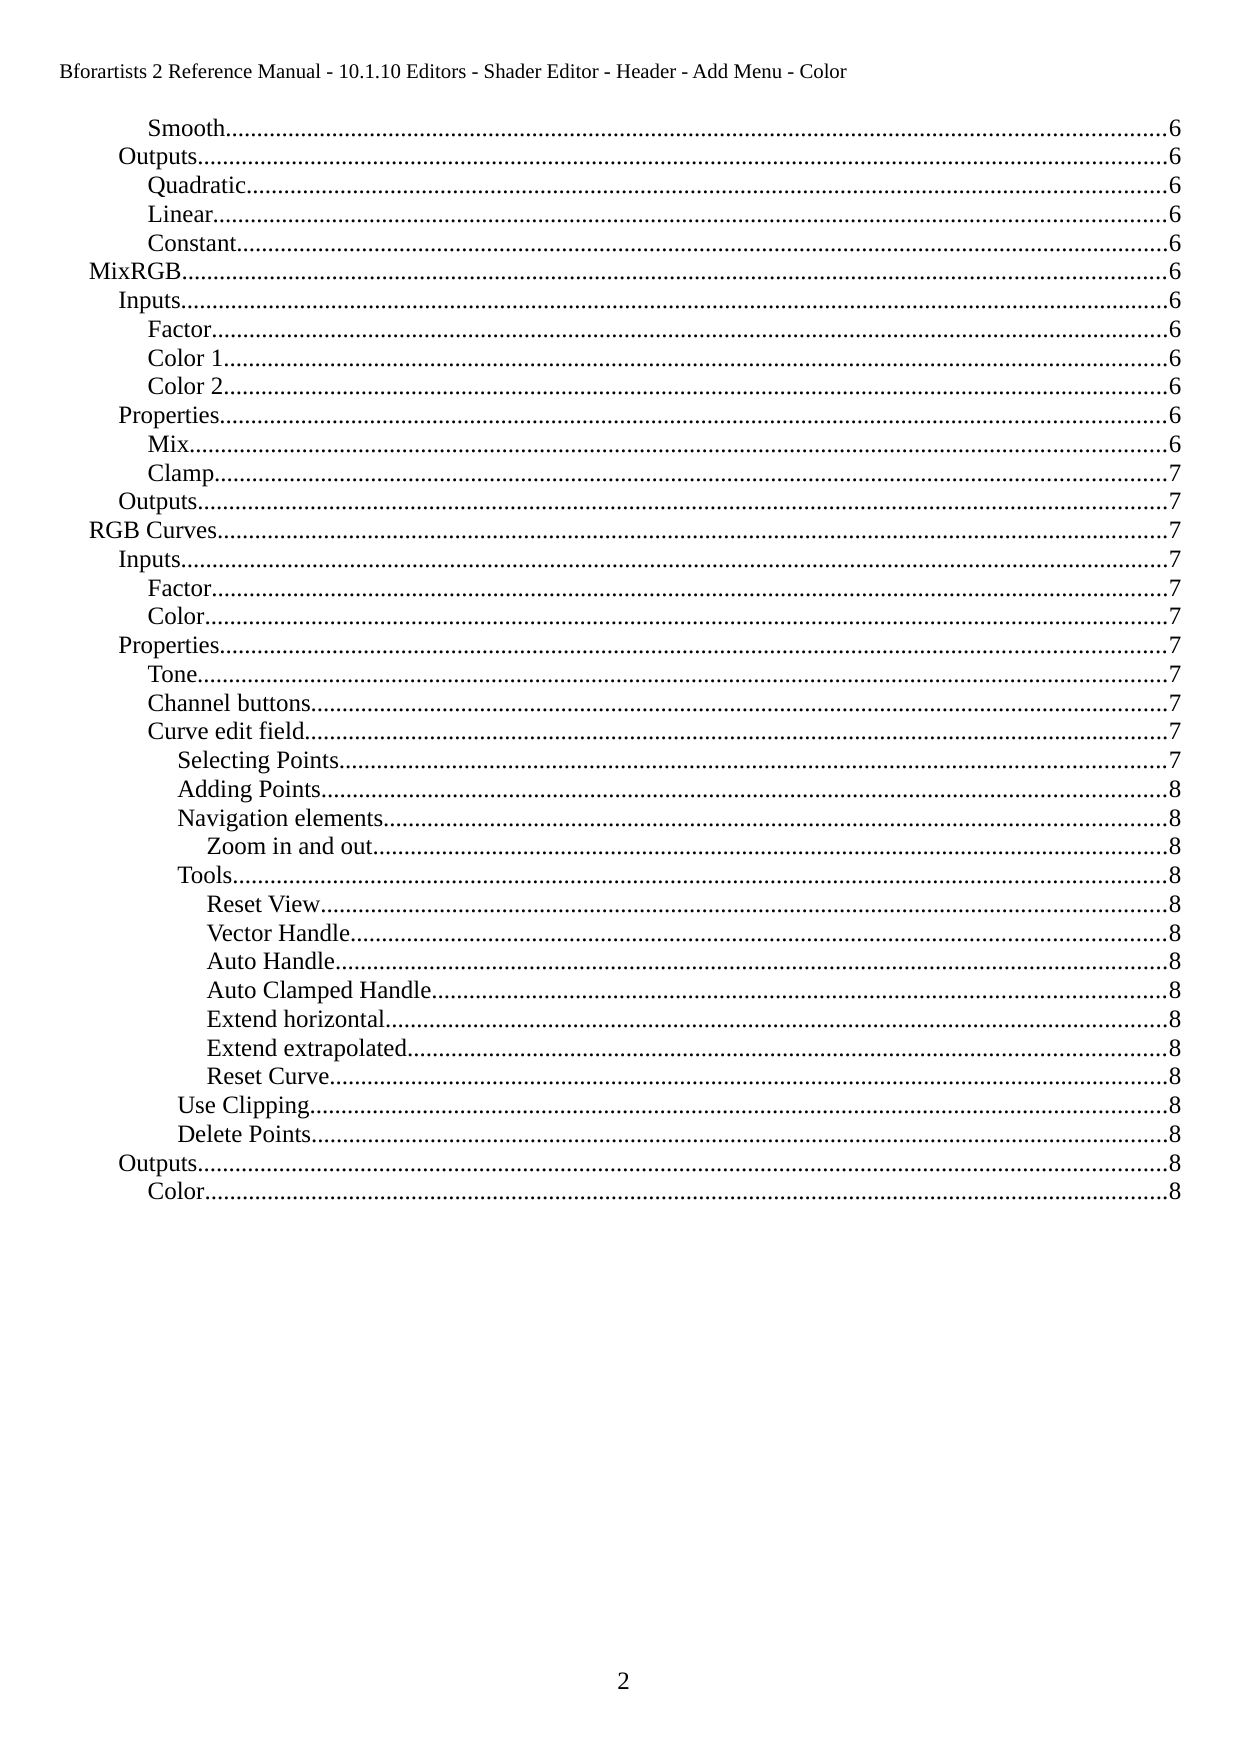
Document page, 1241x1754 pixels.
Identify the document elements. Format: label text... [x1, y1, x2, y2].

text Outputs 7 [118, 486, 1181, 515]
text Tools 8 [177, 860, 1181, 889]
text Channel buttons 7 [147, 688, 1181, 716]
text Color 2 6 [147, 371, 1181, 400]
text Mix 6 [147, 429, 1181, 458]
text Constant 6 [147, 228, 1181, 256]
text Inputs 6 [118, 285, 1181, 314]
text Auto Handle 8 [206, 946, 1181, 975]
text Auto Clamped Handle 8 [206, 975, 1181, 1004]
text Factor 6 [147, 314, 1181, 343]
text Color 7 [147, 601, 1181, 630]
text Selecting Points 7 [177, 745, 1181, 774]
text Color 8 [147, 1176, 1181, 1205]
text Zoom in and out 8 [206, 831, 1181, 860]
text Outputs 8 [118, 1148, 1181, 1176]
text MixRGB 6 [88, 256, 1181, 285]
text Inputs 7 [118, 544, 1181, 573]
text Properties 6 [118, 400, 1181, 429]
text Tone 7 [147, 659, 1181, 688]
text Linear 6 [147, 199, 1181, 228]
text Delete Points 8 [177, 1119, 1181, 1148]
text Navigation elements 8 [177, 803, 1181, 831]
text Clamp 7 [147, 458, 1181, 486]
text Use Clipping 8 [177, 1090, 1181, 1119]
text Reset Curve 8 [206, 1061, 1181, 1090]
text Extend horizontal 8 [206, 1004, 1181, 1033]
text Outputs 6 [118, 141, 1181, 170]
text Curve edit field 7 [147, 716, 1181, 745]
text Factor 7 [147, 573, 1181, 601]
text Quadratic 6 [147, 170, 1181, 199]
text Reset View 8 [206, 889, 1181, 918]
text Extend extrapolated 8 [206, 1033, 1181, 1061]
text RGB Curves 7 [88, 515, 1181, 544]
text Properties 7 [118, 630, 1181, 659]
text Color 1 6 [147, 343, 1181, 371]
text Adding Points 8 [177, 774, 1181, 803]
text Vector Handle 8 [206, 918, 1181, 946]
text Smooth 6 [147, 113, 1181, 141]
